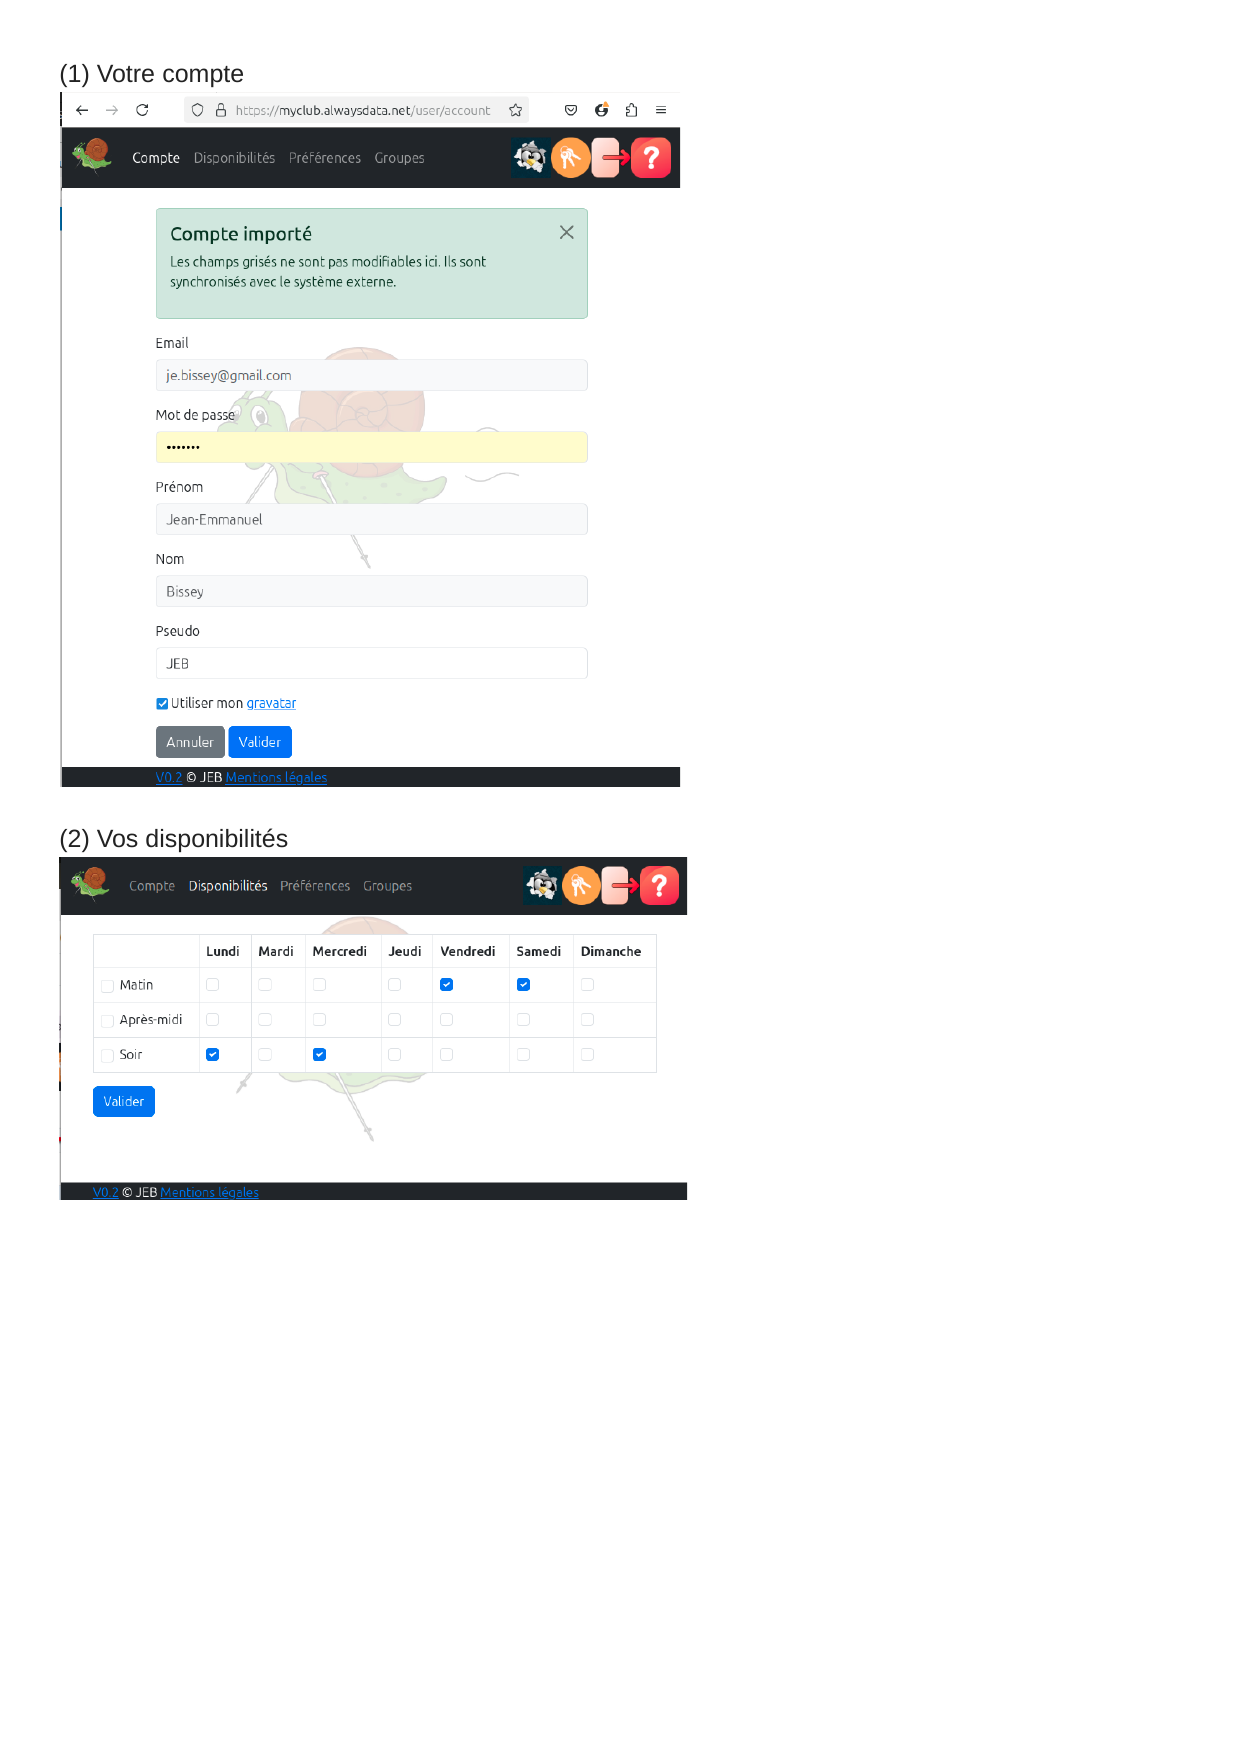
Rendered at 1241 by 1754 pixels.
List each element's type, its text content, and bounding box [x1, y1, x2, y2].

picture [59, 92, 681, 787]
picture [59, 857, 688, 1200]
text (1) Votre compte [59, 59, 1181, 787]
text (2) Vos disponibilités [59, 824, 1181, 1200]
